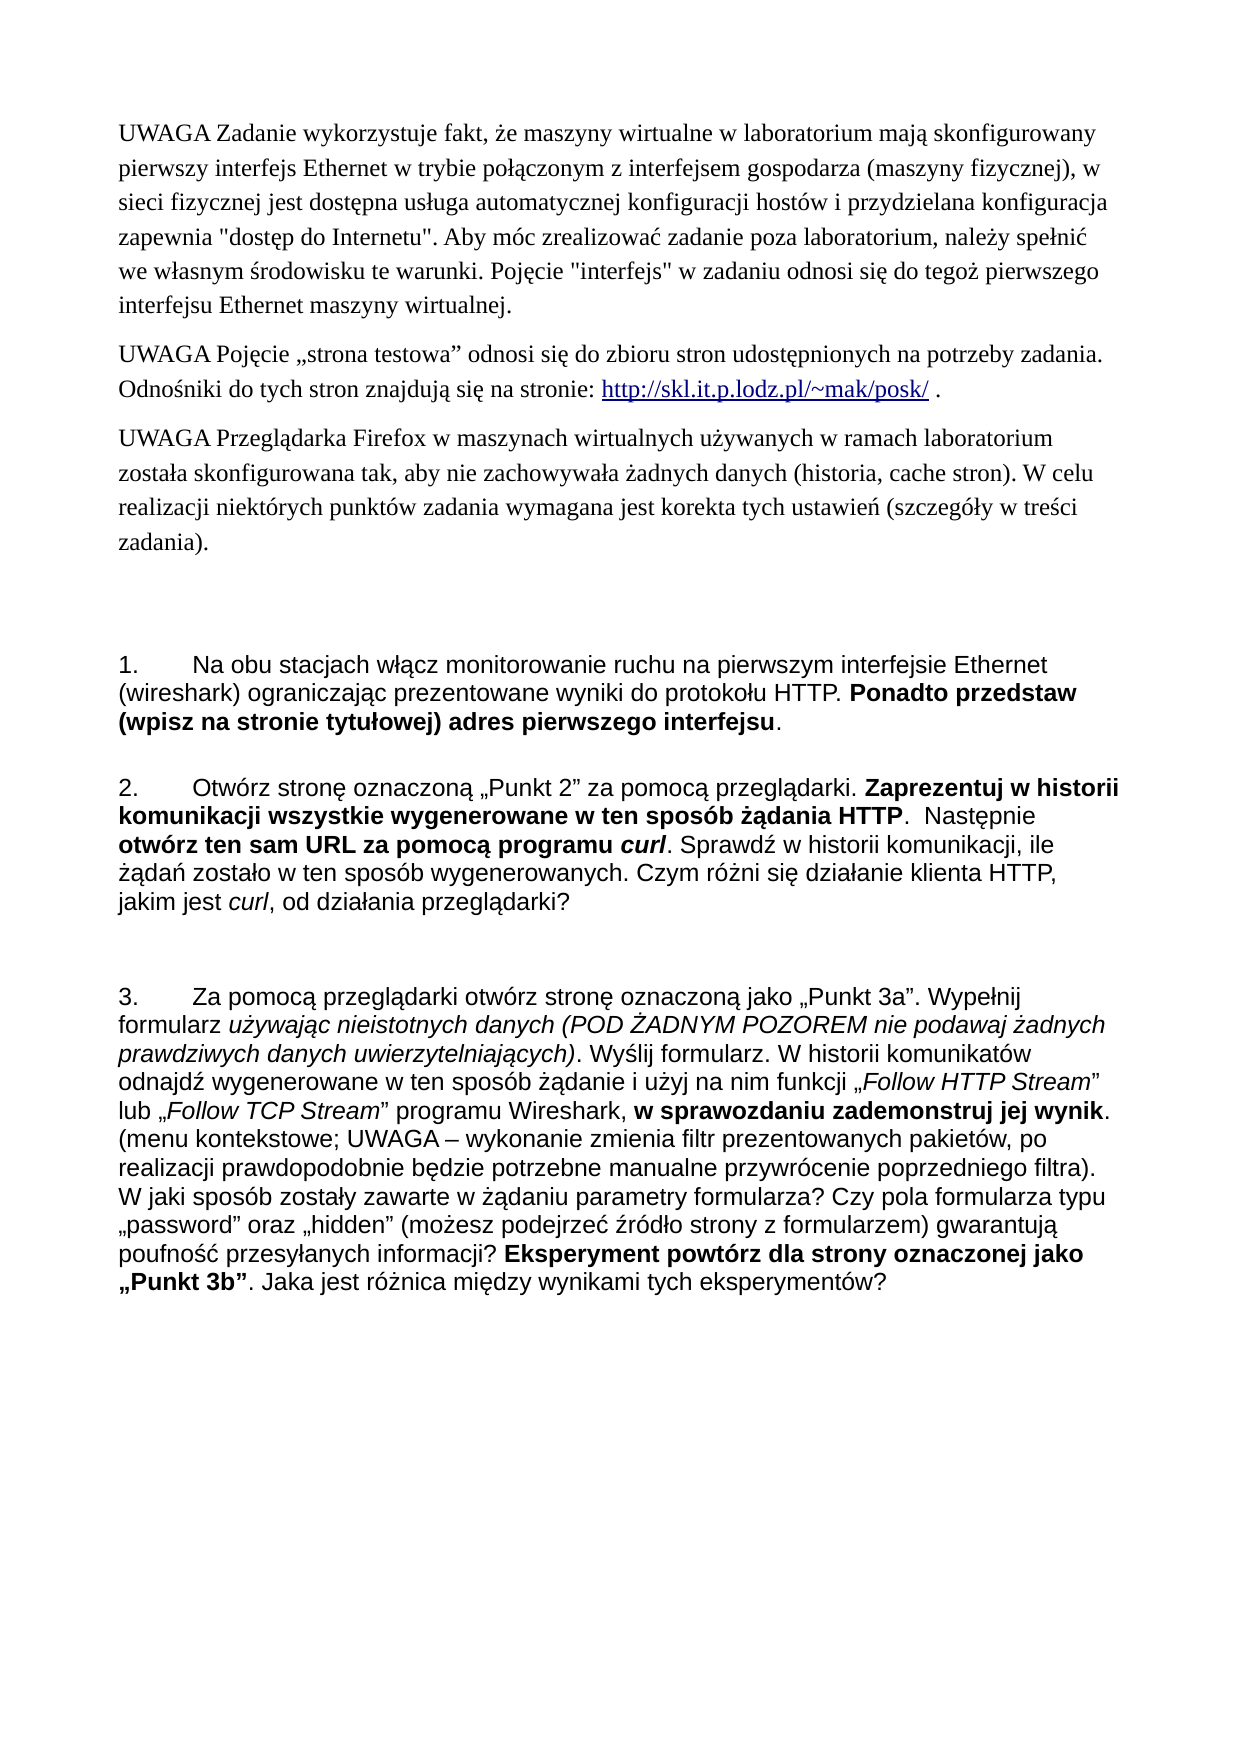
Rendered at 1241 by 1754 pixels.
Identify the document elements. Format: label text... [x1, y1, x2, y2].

text UWAGA Zadanie wykorzystuje fakt, że maszyny wirtualne w laboratorium mają skonfigurowany pierwszy interfejs Ethernet w trybie połączonym z interfejsem gospodarza (maszyny fizycznej), w sieci fizycznej jest dostępna usługa automatycznej konfiguracji hostów i przydzielana konfiguracja zapewnia "dostęp do Internetu". Aby móc zrealizować zadanie poza laboratorium, należy spełnić we własnym środowisku te warunki. Pojęcie "interfejs" w zadaniu odnosi się do tegoż pierwszego interfejsu Ethernet maszyny wirtualnej. [118, 118, 1122, 319]
subtitle Za pomocą przeglądarki otwórz stronę oznaczoną jako „Punkt 3a”. Wypełnij formularz używając nieistotnych danych (POD ŻADNYM POZOREM nie podawaj żadnych prawdziwych danych uwierzytelniających). Wyślij formularz. W historii komunikatów odnajdź wygenerowane w ten sposób żądanie i użyj na nim funkcji „Follow HTTP Stream” lub „Follow TCP Stream” programu Wireshark, w sprawozdaniu zademonstruj jej wynik. (menu kontekstowe; UWAGA – wykonanie zmienia filtr prezentowanych pakietów, po realizacji prawdopodobnie będzie potrzebne manualne przywrócenie poprzedniego filtra). W jaki sposób zostały zawarte w żądaniu parametry formularza? Czy pola formularza typu „password” oraz „hidden” (możesz podejrzeć źródło strony z formularzem) gwarantują poufność przesyłanych informacji? Eksperyment powtórz dla strony oznaczonej jako „Punkt 3b”. Jaka jest różnica między wynikami tych eksperymentów? [118, 982, 1122, 1296]
text UWAGA Pojęcie „strona testowa” odnosi się do zbioru stron udostępnionych na potrzeby zadania. Odnośniki do tych stron znajdują się na stronie: http://skl.it.p.lodz.pl/~mak/posk/ . [118, 339, 1122, 403]
text UWAGA Przeglądarka Firefox w maszynach wirtualnych używanych w ramach laboratorium została skonfigurowana tak, aby nie zachowywała żadnych danych (historia, cache stron). W celu realizacji niektórych punktów zadania wymagana jest korekta tych ustawień (szczegóły w treści zadania). [118, 423, 1122, 555]
subtitle Otwórz stronę oznaczoną „Punkt 2” za pomocą przeglądarki. Zaprezentuj w historii komunikacji wszystkie wygenerowane w ten sposób żądania HTTP. Następnie otwórz ten sam URL za pomocą programu curl. Sprawdź w historii komunikacji, ile żądań zostało w ten sposób wygenerowanych. Czym różni się działanie klienta HTTP, jakim jest curl, od działania przeglądarki? [118, 773, 1122, 916]
subtitle Na obu stacjach włącz monitorowanie ruchu na pierwszym interfejsie Ethernet (wireshark) ograniczając prezentowane wyniki do protokołu HTTP. Ponadto przedstaw (wpisz na stronie tytułowej) adres pierwszego interfejsu. [118, 650, 1122, 735]
